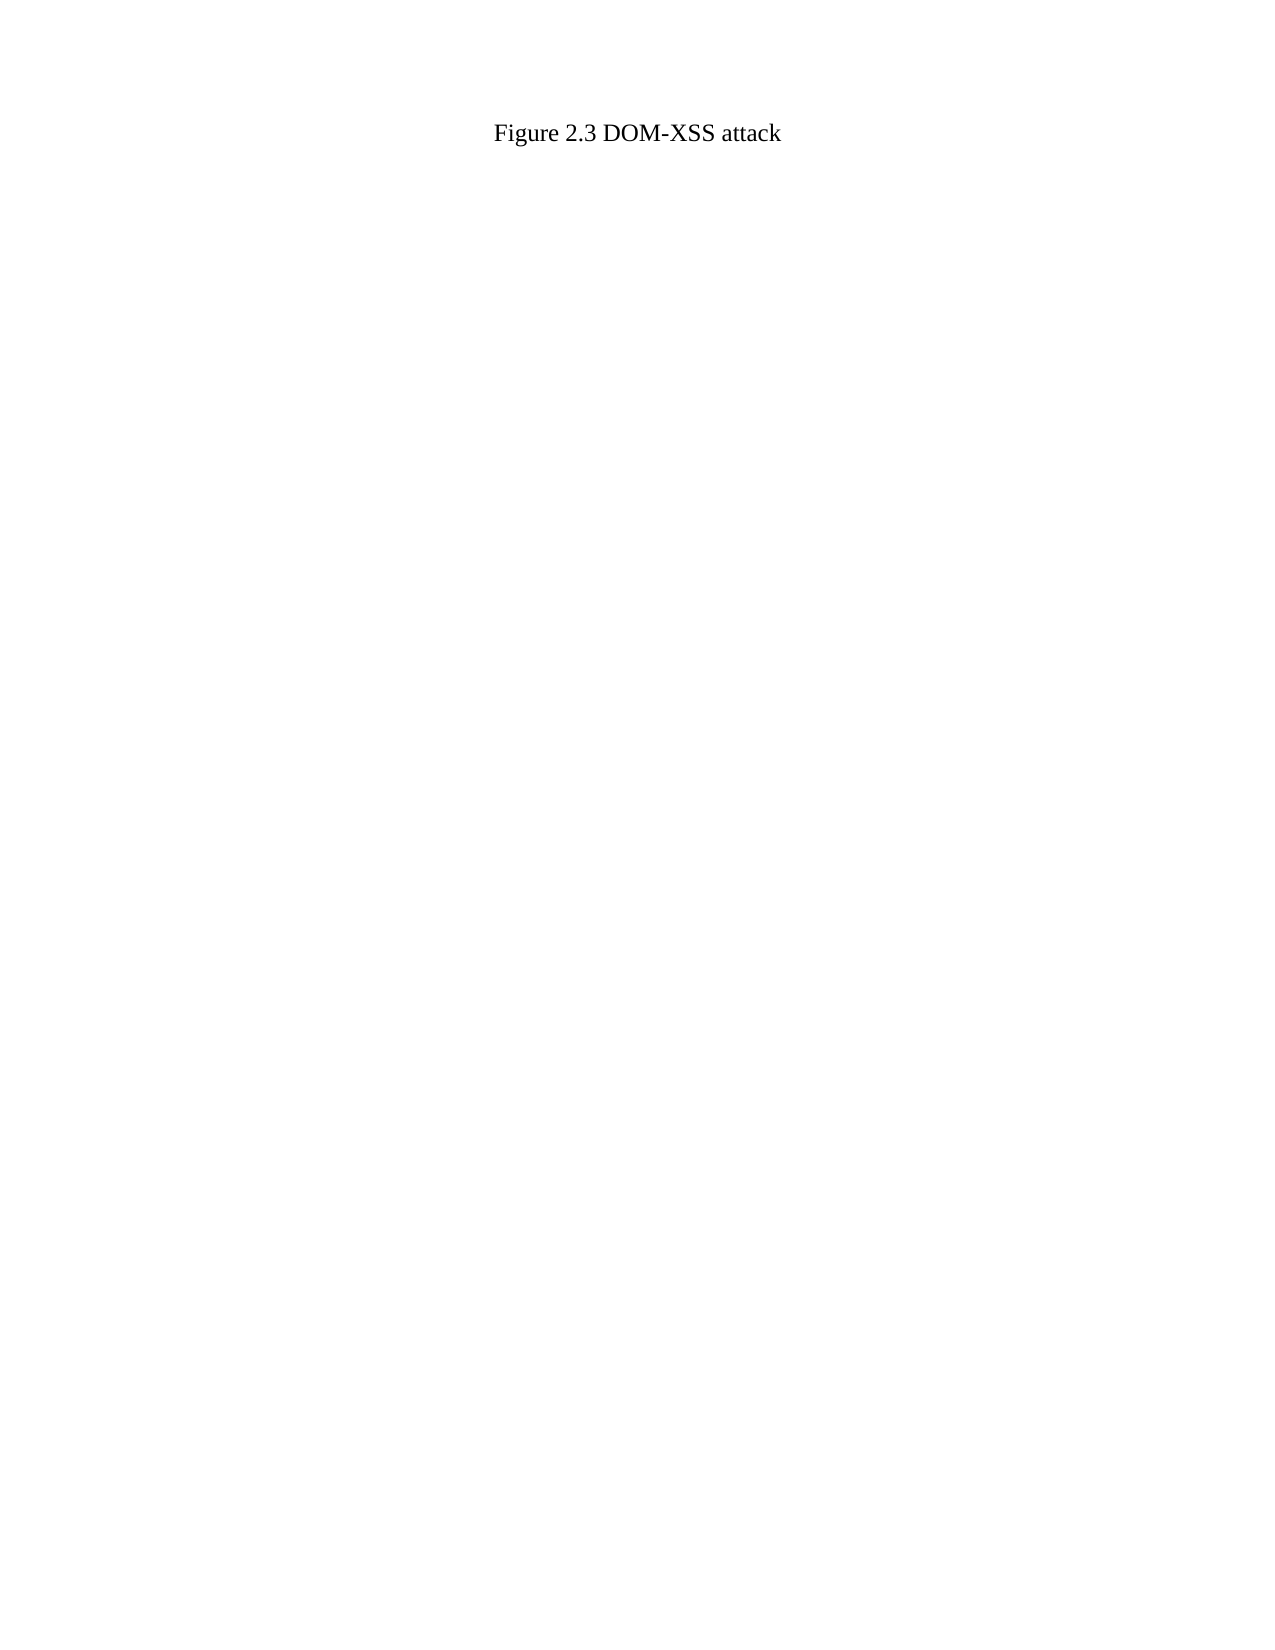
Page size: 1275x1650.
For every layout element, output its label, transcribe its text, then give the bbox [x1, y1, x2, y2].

text Figure 2.3 DOM-XSS attack [118, 118, 1157, 147]
